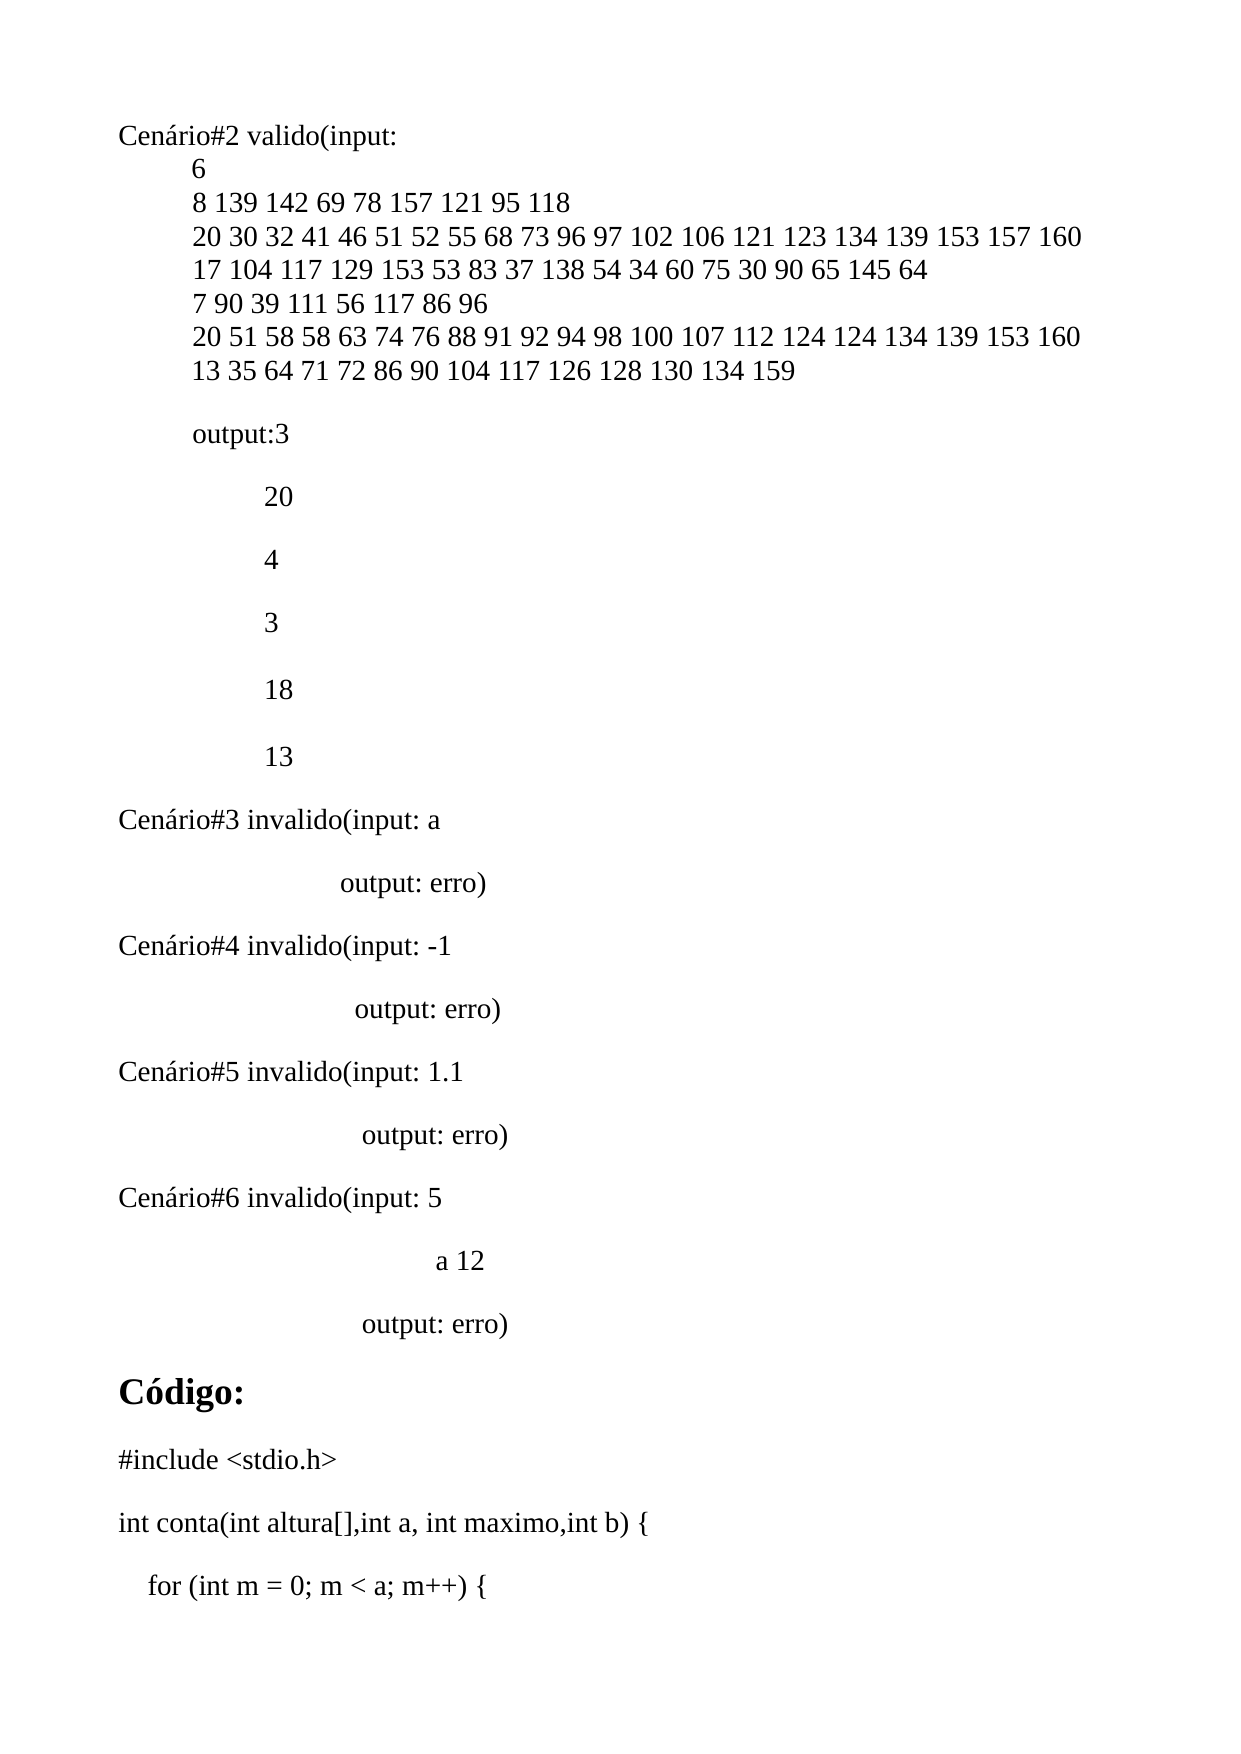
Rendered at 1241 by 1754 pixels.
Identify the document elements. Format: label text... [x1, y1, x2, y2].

text output: erro) [118, 865, 1122, 899]
text Cenário#3 invalido(input: a [118, 802, 1122, 836]
text Cenário#2 valido(input: [118, 118, 1122, 152]
text Código: [118, 1369, 1122, 1412]
text 20 51 58 58 63 74 76 88 91 92 94 98 100 107 112 124 124 134 139 153 160 [118, 319, 1122, 353]
text Cenário#5 invalido(input: 1.1 [118, 1054, 1122, 1088]
text 17 104 117 129 153 53 83 37 138 54 34 60 75 30 90 65 145 64 [118, 252, 1122, 286]
text int conta(int altura[],int a, int maximo,int b) { [118, 1505, 1122, 1538]
text 4 [118, 542, 1122, 576]
text Cenário#4 invalido(input: -1 [118, 928, 1122, 962]
text 20 30 32 41 46 51 52 55 68 73 96 97 102 106 121 123 134 139 153 157 160 [118, 219, 1122, 252]
text output: erro) [118, 1306, 1122, 1340]
text output: erro) [118, 1117, 1122, 1151]
text 8 139 142 69 78 157 121 95 118 [118, 185, 1122, 219]
text 18 [118, 672, 1122, 706]
text output:3 [118, 416, 1122, 449]
text 20 [118, 479, 1122, 512]
text output: erro) [118, 991, 1122, 1025]
text for (int m = 0; m < a; m++) { [118, 1568, 1122, 1602]
text 13 35 64 71 72 86 90 104 117 126 128 130 134 159 [118, 353, 1122, 386]
text 3 [118, 605, 1122, 638]
text #include <stdio.h> [118, 1442, 1122, 1476]
text 7 90 39 111 56 117 86 96 [118, 286, 1122, 319]
text Cenário#6 invalido(input: 5 [118, 1180, 1122, 1214]
text a 12 [118, 1243, 1122, 1277]
text 13 [118, 739, 1122, 773]
text 6 [118, 152, 1122, 185]
